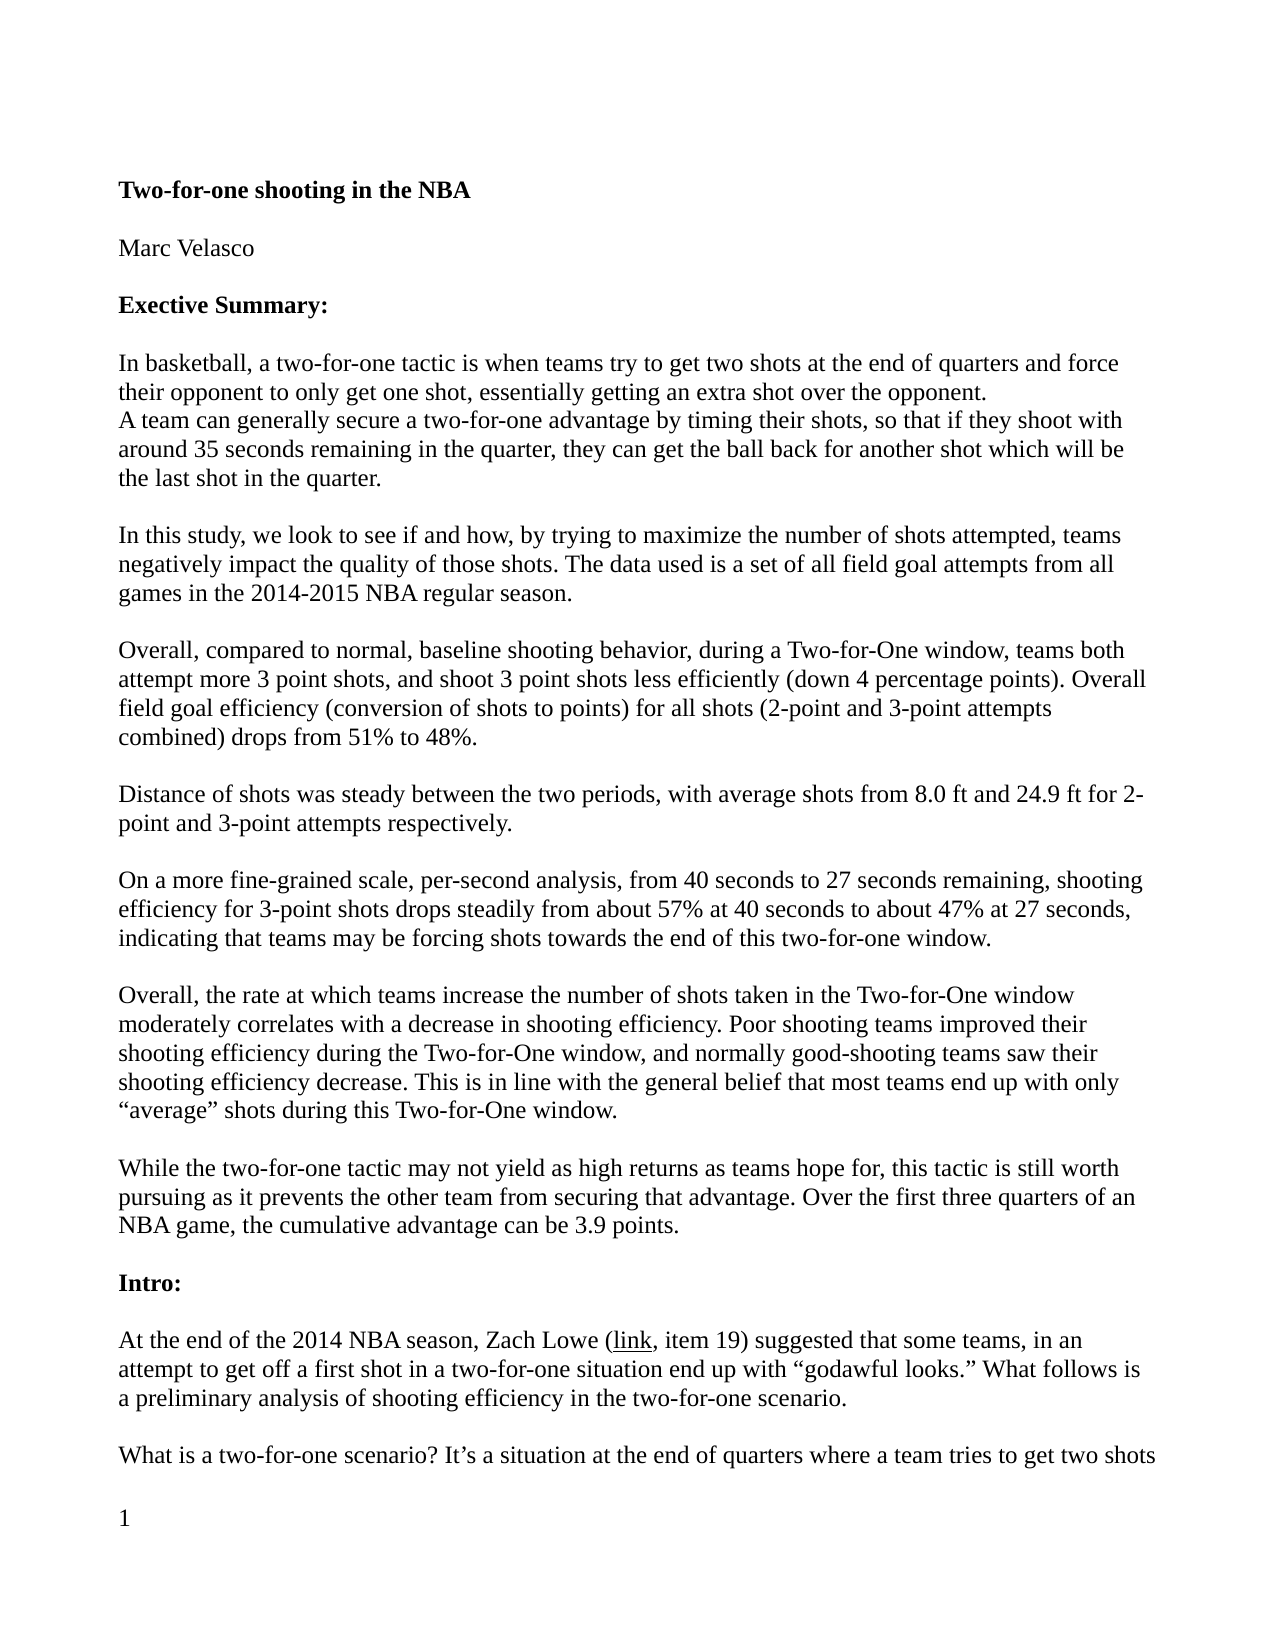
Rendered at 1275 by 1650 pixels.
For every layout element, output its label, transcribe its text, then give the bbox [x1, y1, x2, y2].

text A team can generally secure a two-for-one advantage by timing their shots, so that if they shoot with around 35 seconds remaining in the quarter, they can get the ball back for another shot which will be the last shot in the quarter. [118, 406, 1157, 492]
text Overall, the rate at which teams increase the number of shots taken in the Two-for-One window moderately correlates with a decrease in shooting efficiency. Poor shooting teams improved their shooting efficiency during the Two-for-One window, and normally good-shooting teams saw their shooting efficiency decrease. This is in line with the general belief that most teams end up with only “average” shots during this Two-for-One window. [118, 981, 1157, 1124]
text On a more fine-grained scale, per-second analysis, from 40 seconds to 27 seconds remaining, shooting efficiency for 3-point shots drops steadily from about 57% at 40 seconds to about 47% at 27 seconds, indicating that teams may be forcing shots towards the end of this two-for-one window. [118, 866, 1157, 952]
text Marc Velasco [118, 233, 1157, 262]
text At the end of the 2014 NBA season, Zach Lowe (link, item 19) suggested that some teams, in an attempt to get off a first shot in a two-for-one situation end up with “godawful looks.” What follows is a preliminary analysis of shooting efficiency in the two-for-one scenario. [118, 1326, 1157, 1412]
text Exective Summary: [118, 291, 1157, 319]
text Overall, compared to normal, baseline shooting behavior, during a Two-for-One window, teams both attempt more 3 point shots, and shoot 3 point shots less efficiently (down 4 percentage points). Overall field goal efficiency (conversion of shots to points) for all shots (2-point and 3-point attempts combined) drops from 51% to 48%. [118, 636, 1157, 751]
text What is a two-for-one scenario? It’s a situation at the end of quarters where a team tries to get two shots [118, 1441, 1157, 1469]
text In basketball, a two-for-one tactic is when teams try to get two shots at the end of quarters and force their opponent to only get one shot, essentially getting an extra shot over the opponent. [118, 348, 1157, 406]
text Intro: [118, 1268, 1157, 1297]
text In this study, we look to see if and how, by trying to maximize the number of shots attempted, teams negatively impact the quality of those shots. The data used is a set of all field goal attempts from all games in the 2014-2015 NBA regular season. [118, 521, 1157, 607]
text Two-for-one shooting in the NBA [118, 176, 1157, 204]
text Distance of shots was steady between the two periods, with average shots from 8.0 ft and 24.9 ft for 2-point and 3-point attempts respectively. [118, 779, 1157, 837]
text While the two-for-one tactic may not yield as high returns as teams hope for, this tactic is still worth pursuing as it prevents the other team from securing that advantage. Over the first three quarters of an NBA game, the cumulative advantage can be 3.9 points. [118, 1153, 1157, 1239]
